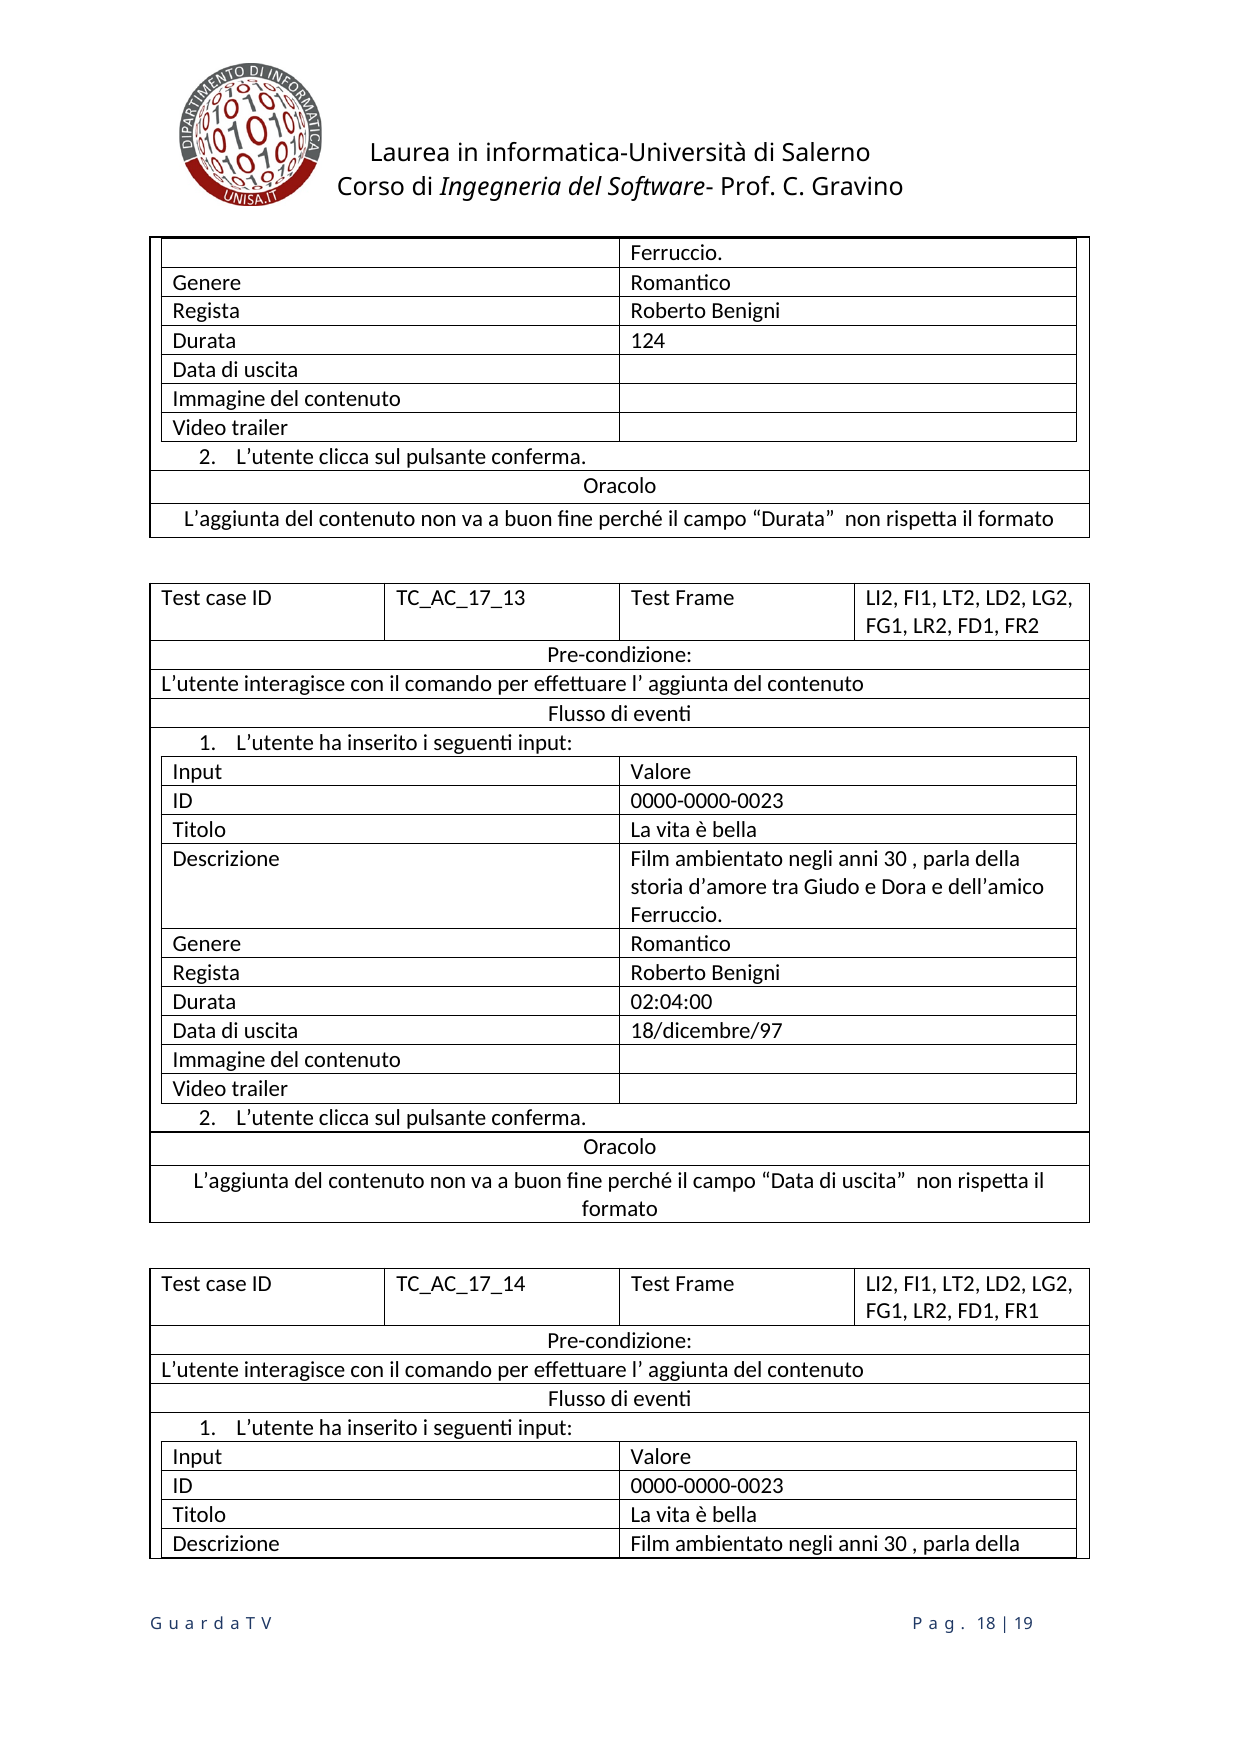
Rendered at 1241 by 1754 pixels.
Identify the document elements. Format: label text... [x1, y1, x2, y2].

table_cell [162, 239, 619, 267]
table_cell ID [162, 786, 619, 814]
table_cell L’utente interagisce con il comando per effettuare l’ aggiunta del contenuto [151, 670, 1089, 698]
table_cell 02:04:00 [620, 987, 1076, 1015]
table_cell ID [162, 1471, 619, 1499]
table_cell Ferruccio. [620, 239, 1076, 267]
table_cell Oracolo [151, 1133, 1089, 1165]
table_cell Data di uscita [162, 1016, 619, 1044]
table_cell Romantico [620, 268, 1076, 296]
table_cell 18/dicembre/97 [620, 1016, 1076, 1044]
table_header Valore [620, 757, 1076, 785]
table_cell Titolo [162, 1500, 619, 1528]
table_cell Descrizione [162, 1529, 619, 1557]
table_cell Genere [162, 268, 619, 296]
table_cell [620, 384, 1076, 412]
table_cell Regista [162, 958, 619, 986]
table_cell Roberto Benigni [620, 297, 1076, 325]
table_cell L’utente ha inserito i seguenti input: L’utente clicca sul pulsante conferma. [151, 238, 1089, 470]
table_cell Video trailer [162, 413, 619, 441]
table_cell Genere [162, 929, 619, 957]
table_header LI2, FI1, LT2, LD2, LG2, FG1, LR2, FD1, FR2 [855, 584, 1089, 639]
table_header LI2, FI1, LT2, LD2, LG2, FG1, LR2, FD1, FR1 [855, 1269, 1089, 1325]
table_cell Data di uscita [162, 355, 619, 383]
table_cell Titolo [162, 815, 619, 843]
table_cell 0000-0000-0023 [620, 786, 1076, 814]
table_cell La vita è bella [620, 815, 1076, 843]
table_cell Oracolo [151, 471, 1089, 503]
table_header Input [162, 1442, 619, 1470]
table_header Test Frame [620, 1269, 854, 1325]
table_cell Regista [162, 297, 619, 325]
table_cell L’utente interagisce con il comando per effettuare l’ aggiunta del contenuto [151, 1355, 1089, 1383]
table_cell Flusso di eventi [151, 1384, 1089, 1412]
table_cell [620, 1074, 1076, 1102]
table_cell Roberto Benigni [620, 958, 1076, 986]
table_cell Pre-condizione: [151, 1326, 1089, 1354]
table_cell L’aggiunta del contenuto non va a buon fine perché il campo “Durata” non rispetta il formato [151, 504, 1089, 537]
table_cell La vita è bella [620, 1500, 1076, 1528]
table_cell L’utente ha inserito i seguenti input: L’utente clicca sul pulsante conferma. [151, 1413, 1089, 1558]
table_cell [620, 1045, 1076, 1073]
table_cell L’utente ha inserito i seguenti input: L’utente clicca sul pulsante conferma. [151, 728, 1089, 1131]
table_cell Descrizione [162, 844, 619, 928]
table_cell L’aggiunta del contenuto non va a buon fine perché il campo “Data di uscita” non rispetta il formato [151, 1166, 1089, 1222]
table_cell Durata [162, 987, 619, 1015]
table_header Test Frame [620, 584, 854, 639]
table_cell Durata [162, 326, 619, 354]
table_cell Romantico [620, 929, 1076, 957]
table_cell 124 [620, 326, 1076, 354]
table_header TC_AC_17_13 [385, 584, 619, 639]
table_cell Immagine del contenuto [162, 1045, 619, 1073]
table_cell Film ambientato negli anni 30 , parla della storia d’amore tra Giudo e Dora e dell’amico Ferruccio. [620, 844, 1076, 928]
table_header Valore [620, 1442, 1076, 1470]
table_cell Immagine del contenuto [162, 384, 619, 412]
table_cell [620, 413, 1076, 441]
table_cell Film ambientato negli anni 30 , parla della [620, 1529, 1076, 1557]
table_header Test case ID [151, 1269, 384, 1325]
table_cell Video trailer [162, 1074, 619, 1102]
table_cell 0000-0000-0023 [620, 1471, 1076, 1499]
table_cell Pre-condizione: [151, 641, 1089, 668]
table_header TC_AC_17_14 [385, 1269, 619, 1325]
table_header Test case ID [151, 584, 384, 639]
table_cell Flusso di eventi [151, 699, 1089, 727]
table_header Input [162, 757, 619, 785]
table_cell [620, 355, 1076, 383]
